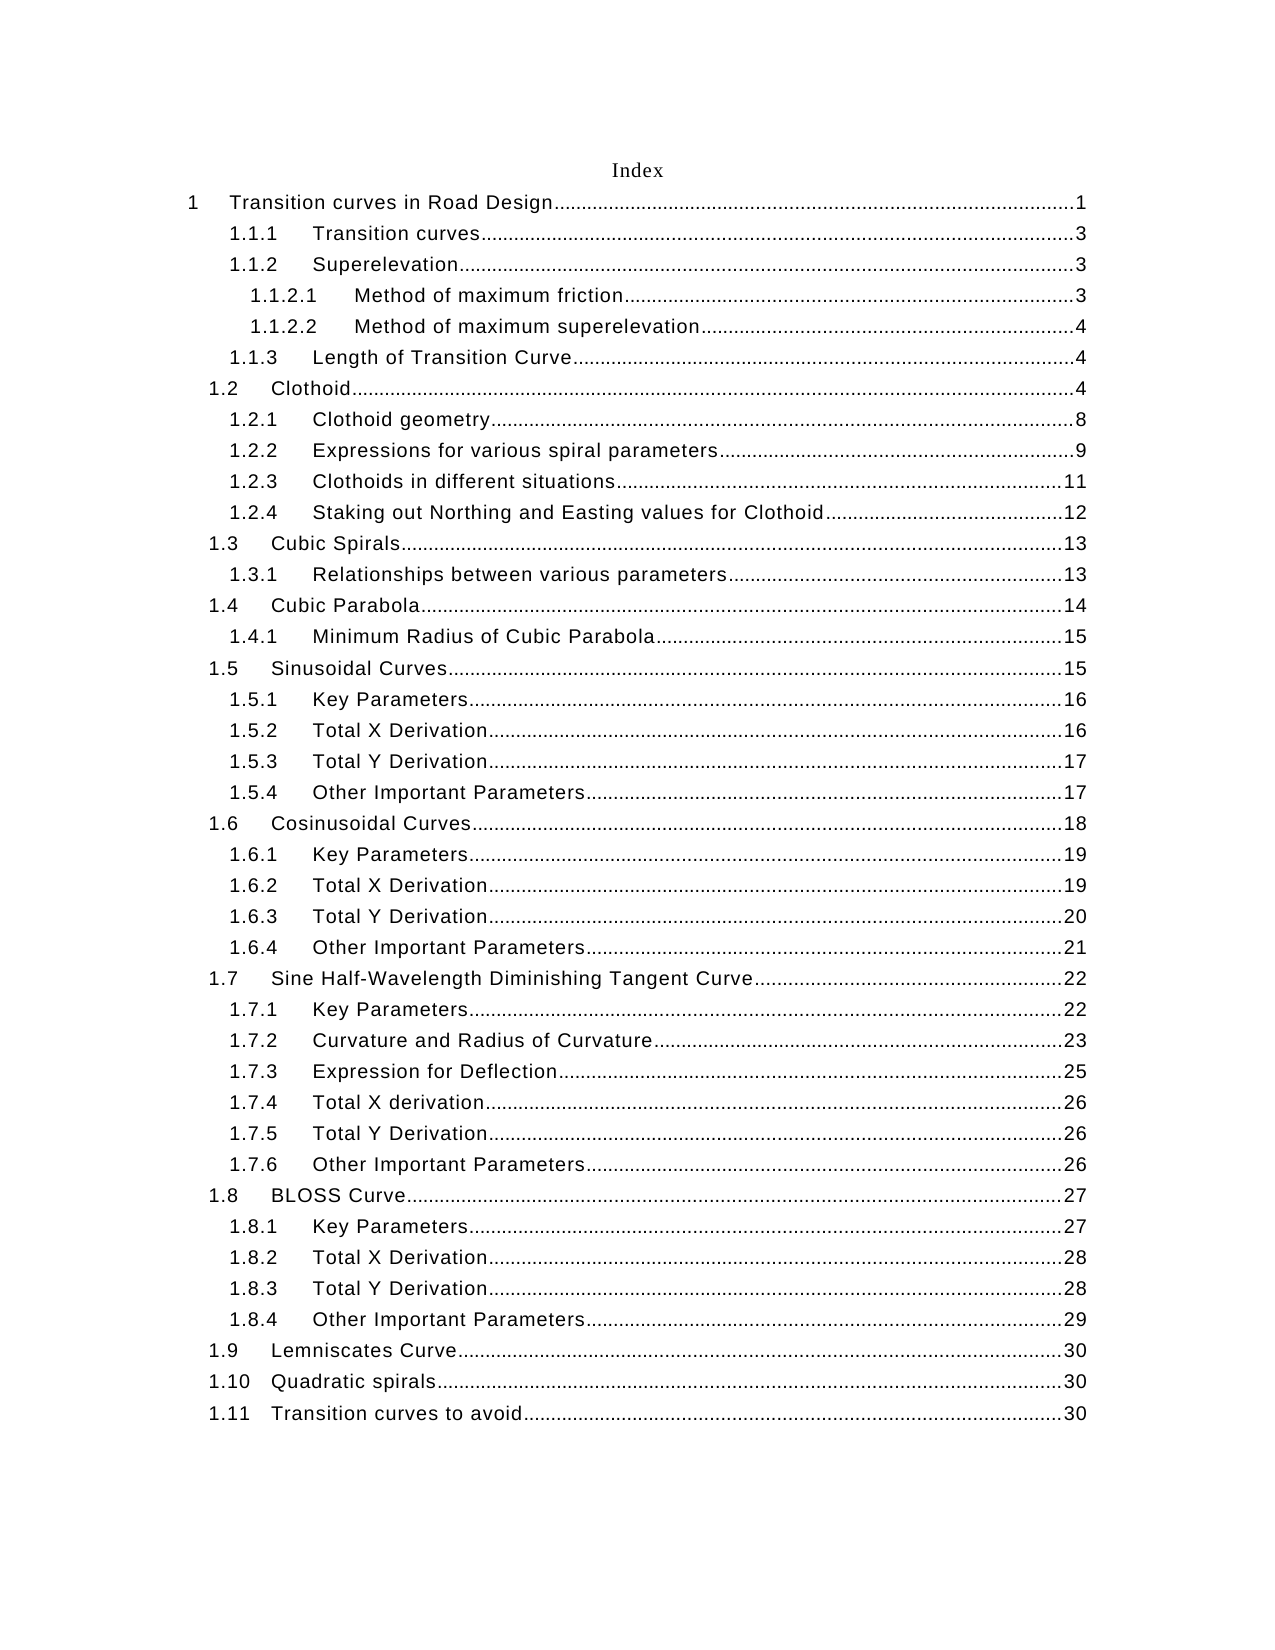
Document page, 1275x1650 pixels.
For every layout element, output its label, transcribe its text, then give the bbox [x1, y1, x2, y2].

text 1.6 Cosinusoidal Curves 18 [208, 812, 1087, 834]
text 1.3 Cubic Spirals 13 [208, 532, 1087, 555]
text 1.11 Transition curves to avoid 30 [208, 1401, 1087, 1424]
text 1.1.2.1 Method of maximum friction 3 [250, 284, 1087, 307]
text 1.1.3 Length of Transition Curve 4 [229, 346, 1087, 369]
text 1.9 Lemniscates Curve 30 [208, 1339, 1087, 1362]
text 1.4 Cubic Parabola 14 [208, 594, 1087, 617]
text 1.7.3 Expression for Deflection 25 [229, 1060, 1087, 1083]
text 1.2 Clothoid 4 [208, 377, 1087, 400]
text 1.7.6 Other Important Parameters 26 [229, 1153, 1087, 1176]
text 1.8 BLOSS Curve 27 [208, 1184, 1087, 1207]
text 1.2.1 Clothoid geometry 8 [229, 408, 1087, 431]
text 1.10 Quadratic spirals 30 [208, 1370, 1087, 1393]
text 1.2.3 Clothoids in different situations 11 [229, 470, 1087, 493]
text 1.3.1 Relationships between various parameters 13 [229, 563, 1087, 586]
text 1.5 Sinusoidal Curves 15 [208, 656, 1087, 679]
text 1.6.1 Key Parameters 19 [229, 843, 1087, 865]
text Index [187, 158, 1087, 182]
text 1.8.4 Other Important Parameters 29 [229, 1308, 1087, 1331]
text 1.4.1 Minimum Radius of Cubic Parabola 15 [229, 625, 1087, 648]
text 1.5.1 Key Parameters 16 [229, 687, 1087, 710]
text 1.7.2 Curvature and Radius of Curvature 23 [229, 1029, 1087, 1052]
text 1.2.2 Expressions for various spiral parameters 9 [229, 439, 1087, 462]
text 1.2.4 Staking out Northing and Easting values for Clothoid 12 [229, 501, 1087, 524]
text 1 Transition curves in Road Design 1 [187, 191, 1087, 213]
text 1.8.2 Total X Derivation 28 [229, 1246, 1087, 1269]
text 1.5.2 Total X Derivation 16 [229, 718, 1087, 741]
text 1.5.4 Other Important Parameters 17 [229, 781, 1087, 803]
text 1.7.1 Key Parameters 22 [229, 998, 1087, 1021]
text 1.8.1 Key Parameters 27 [229, 1215, 1087, 1238]
text 1.7.5 Total Y Derivation 26 [229, 1122, 1087, 1145]
text 1.6.2 Total X Derivation 19 [229, 874, 1087, 896]
text 1.8.3 Total Y Derivation 28 [229, 1277, 1087, 1300]
text 1.5.3 Total Y Derivation 17 [229, 749, 1087, 772]
text 1.7 Sine Half-Wavelength Diminishing Tangent Curve 22 [208, 967, 1087, 989]
text 1.6.4 Other Important Parameters 21 [229, 936, 1087, 958]
text 1.1.1 Transition curves 3 [229, 222, 1087, 244]
text 1.1.2 Superelevation 3 [229, 253, 1087, 276]
text 1.7.4 Total X derivation 26 [229, 1091, 1087, 1114]
text 1.6.3 Total Y Derivation 20 [229, 905, 1087, 927]
text 1.1.2.2 Method of maximum superelevation 4 [250, 315, 1087, 338]
